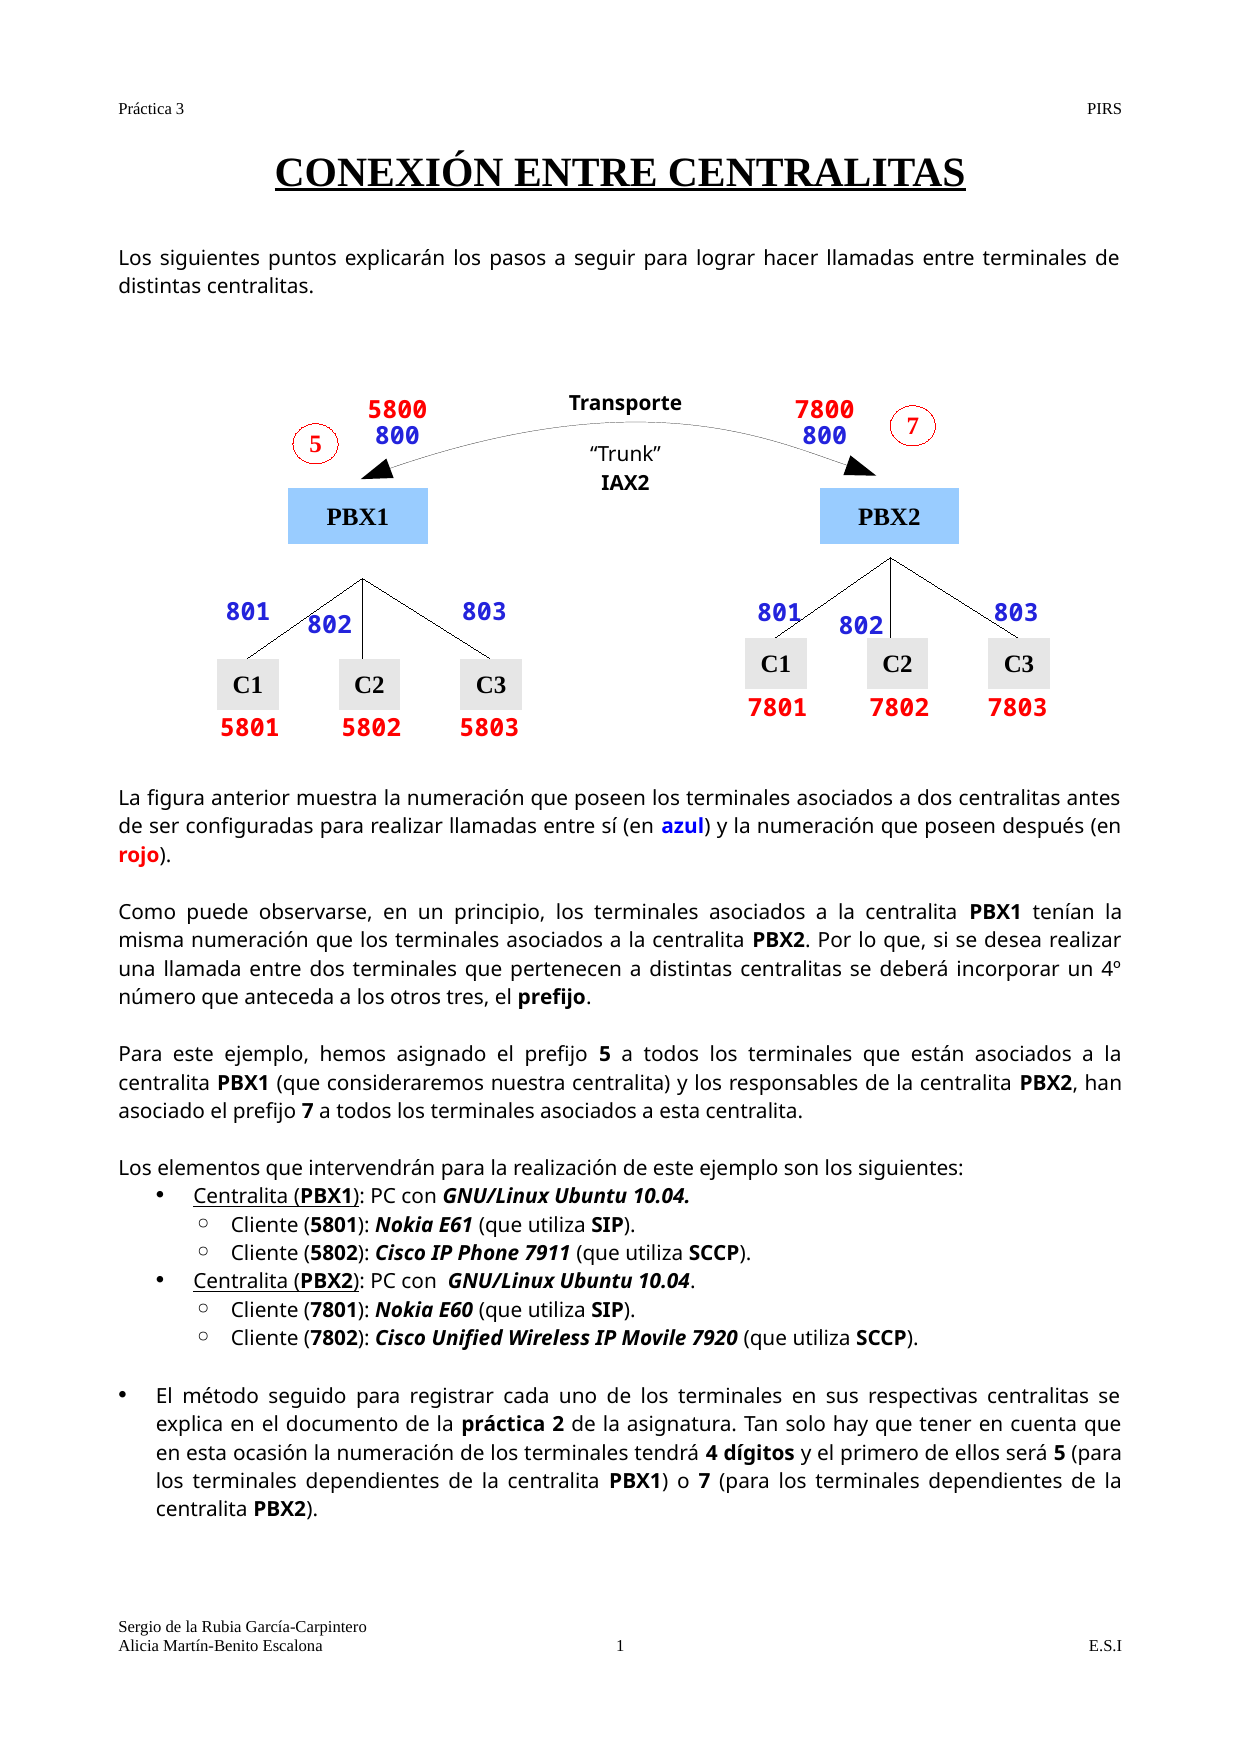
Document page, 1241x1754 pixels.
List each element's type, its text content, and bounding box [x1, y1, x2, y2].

list Cliente (5802): Cisco IP Phone 7911 (que utiliza SCCP). [193, 1238, 1122, 1267]
list Cliente (7801): Nokia E60 (que utiliza SIP). [193, 1295, 1122, 1323]
list El método seguido para registrar cada uno de los terminales en sus respectivas centralitas se explica en el documento de la práctica 2 de la asignatura. Tan solo hay que tener en cuenta que en esta ocasión la numeración de los terminales tendrá 4 dígitos y el primero de ellos será 5 (para los terminales dependientes de la centralita PBX1) o 7 (para los terminales dependientes de la centralita PBX2). [118, 1381, 1122, 1523]
list Cliente (5801): Nokia E61 (que utiliza SIP). [193, 1210, 1122, 1238]
text Los elementos que intervendrán para la realización de este ejemplo son los siguientes: [118, 1153, 1122, 1181]
text CONEXIÓN ENTRE CENTRALITAS [118, 147, 1122, 195]
text Los siguientes puntos explicarán los pasos a seguir para lograr hacer llamadas entre terminales de distintas centralitas. [118, 243, 1122, 300]
list Centralita (PBX2): PC con GNU/Linux Ubuntu 10.04. [156, 1267, 1122, 1295]
text La figura anterior muestra la numeración que poseen los terminales asociados a dos centralitas antes de ser configuradas para realizar llamadas entre sí (en azul) y la numeración que poseen después (en rojo). [118, 783, 1122, 868]
list Centralita (PBX1): PC con GNU/Linux Ubuntu 10.04. [156, 1181, 1122, 1210]
list Cliente (7802): Cisco Unified Wireless IP Movile 7920 (que utiliza SCCP). [193, 1323, 1122, 1352]
text Como puede observarse, en un principio, los terminales asociados a la centralita PBX1 tenían la misma numeración que los terminales asociados a la centralita PBX2. Por lo que, si se desea realizar una llamada entre dos terminales que pertenecen a distintas centralitas se deberá incorporar un 4º número que anteceda a los otros tres, el prefijo. [118, 897, 1122, 1011]
text Para este ejemplo, hemos asignado el prefijo 5 a todos los terminales que están asociados a la centralita PBX1 (que consideraremos nuestra centralita) y los responsables de la centralita PBX2, han asociado el prefijo 7 a todos los terminales asociados a esta centralita. [118, 1039, 1122, 1124]
